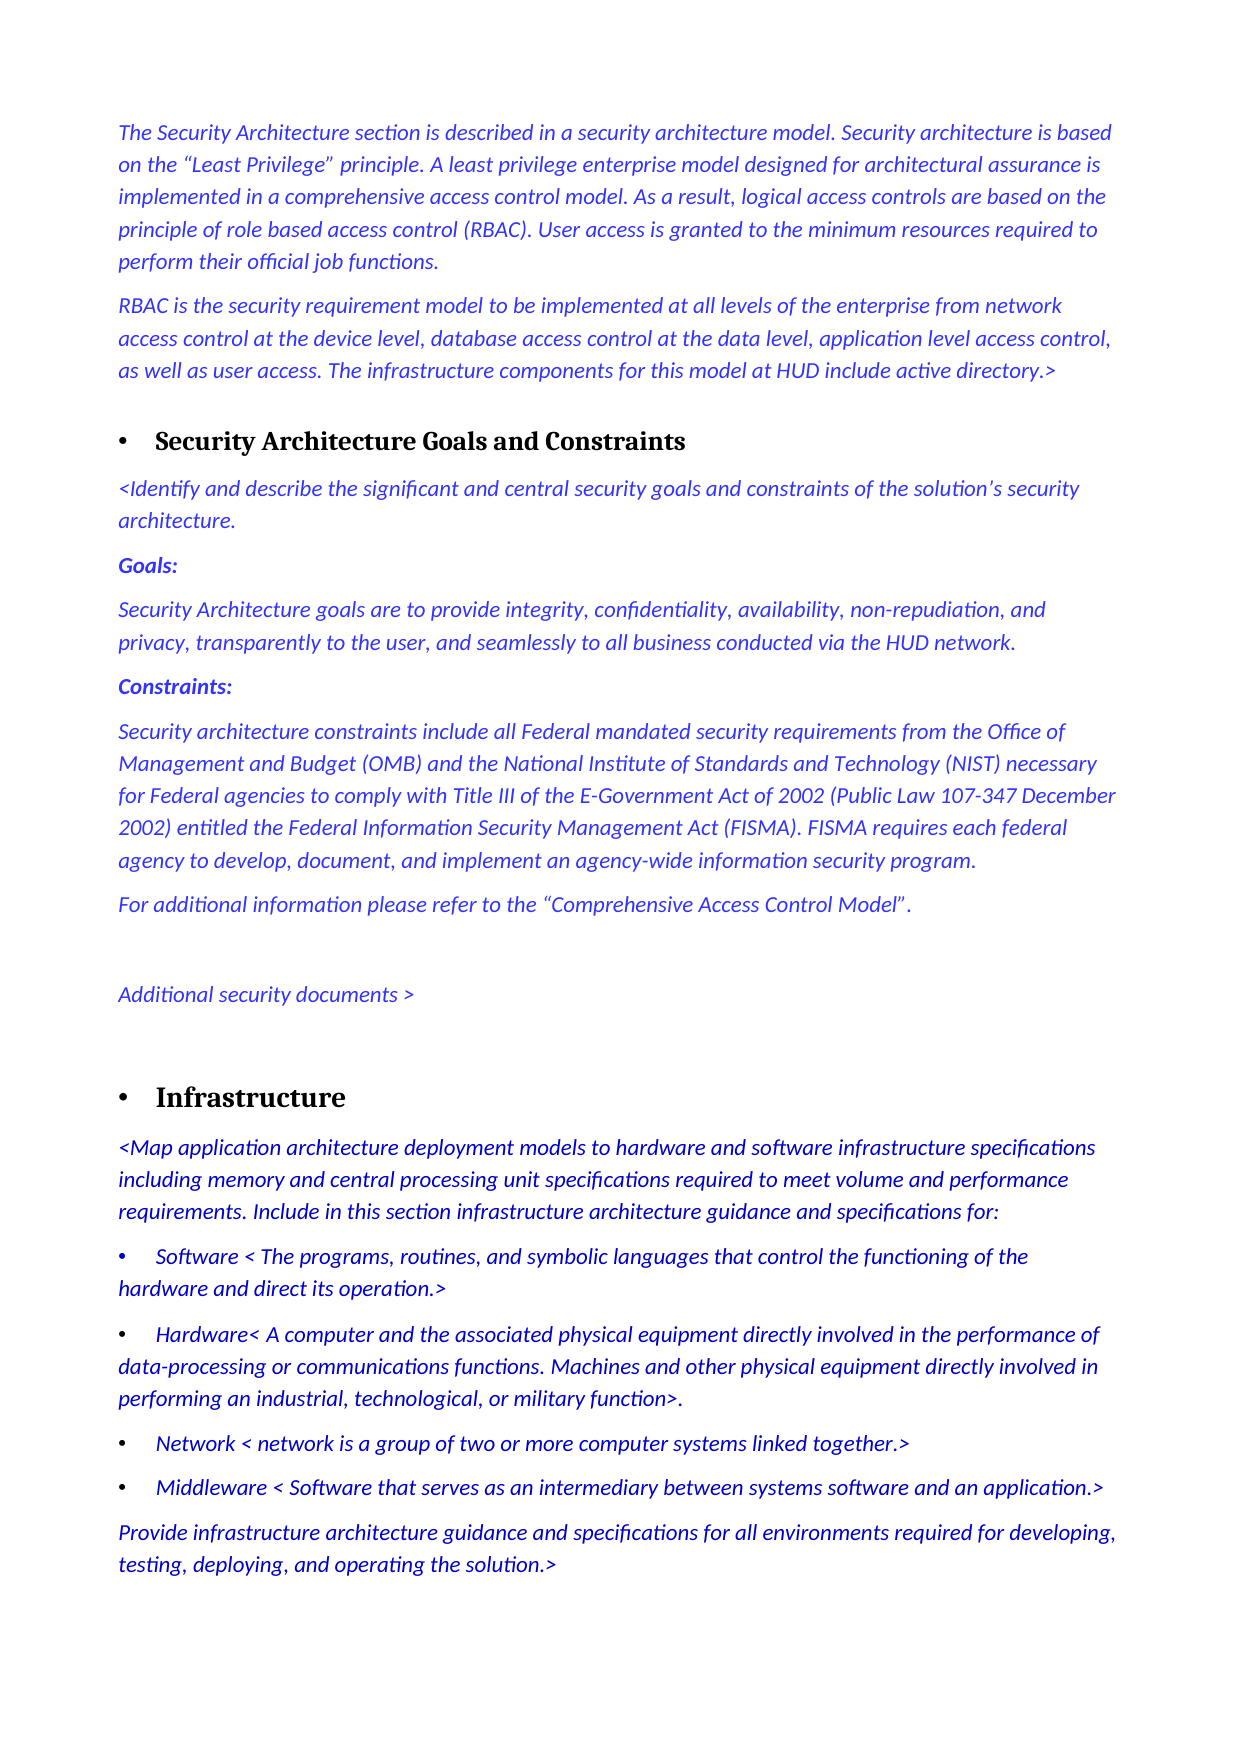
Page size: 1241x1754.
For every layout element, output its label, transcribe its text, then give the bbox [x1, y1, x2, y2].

text Security Architecture goals are to provide integrity, confidentiality, availability, non-repudiation, and privacy, transparently to the user, and seamlessly to all business conducted via the HUD network. [118, 595, 1122, 656]
list Software < The programs, routines, and symbolic languages that control the functioning of the hardware and direct its operation.> [81, 1242, 1122, 1302]
text <Identify and describe the significant and central security goals and constraints of the solution’s security architecture. [118, 474, 1122, 534]
text Provide infrastructure architecture guidance and specifications for all environments required for developing, testing, deploying, and operating the solution.> [118, 1518, 1122, 1578]
list Infrastructure [81, 1082, 1122, 1115]
list Security Architecture Goals and Constraints [81, 426, 1122, 457]
text The Security Architecture section is described in a security architecture model. Security architecture is based on the “Least Privilege” principle. A least privilege enterprise model designed for architectural assurance is implemented in a comprehensive access control model. As a result, logical access controls are based on the principle of role based access control (RBAC). User access is granted to the minimum resources required to perform their official job functions. [118, 118, 1122, 275]
list Hardware< A computer and the associated physical equipment directly involved in the performance of data-processing or communications functions. Machines and other physical equipment directly involved in performing an industrial, technological, or military function>. [81, 1319, 1122, 1412]
text RBAC is the security requirement model to be implemented at all levels of the enterprise from network access control at the device level, database access control at the data level, application level access control, as well as user access. The infrastructure components for this model at HUD include active directory.> [118, 292, 1122, 384]
text Constraints: [118, 672, 1122, 700]
text Goals: [118, 551, 1122, 579]
text Security architecture constraints include all Federal mandated security requirements from the Office of Management and Budget (OMB) and the National Institute of Standards and Technology (NIST) necessary for Federal agencies to comply with Title III of the E-Government Act of 2002 (Public Law 107-347 December 2002) entitled the Federal Information Security Management Act (FISMA). FISMA requires each federal agency to develop, document, and implement an agency-wide information security program. [118, 717, 1122, 874]
text For additional information please refer to the “Comprehensive Access Control Model”. [118, 890, 1122, 918]
text Additional security documents > [118, 980, 1122, 1008]
list Network < network is a group of two or more computer systems linked together.> [81, 1429, 1122, 1457]
text <Map application architecture deployment models to hardware and software infrastructure specifications including memory and central processing unit specifications required to meet volume and performance requirements. Include in this section infrastructure architecture guidance and specifications for: [118, 1133, 1122, 1225]
list Middleware < Software that serves as an intermediary between systems software and an application.> [81, 1473, 1122, 1501]
